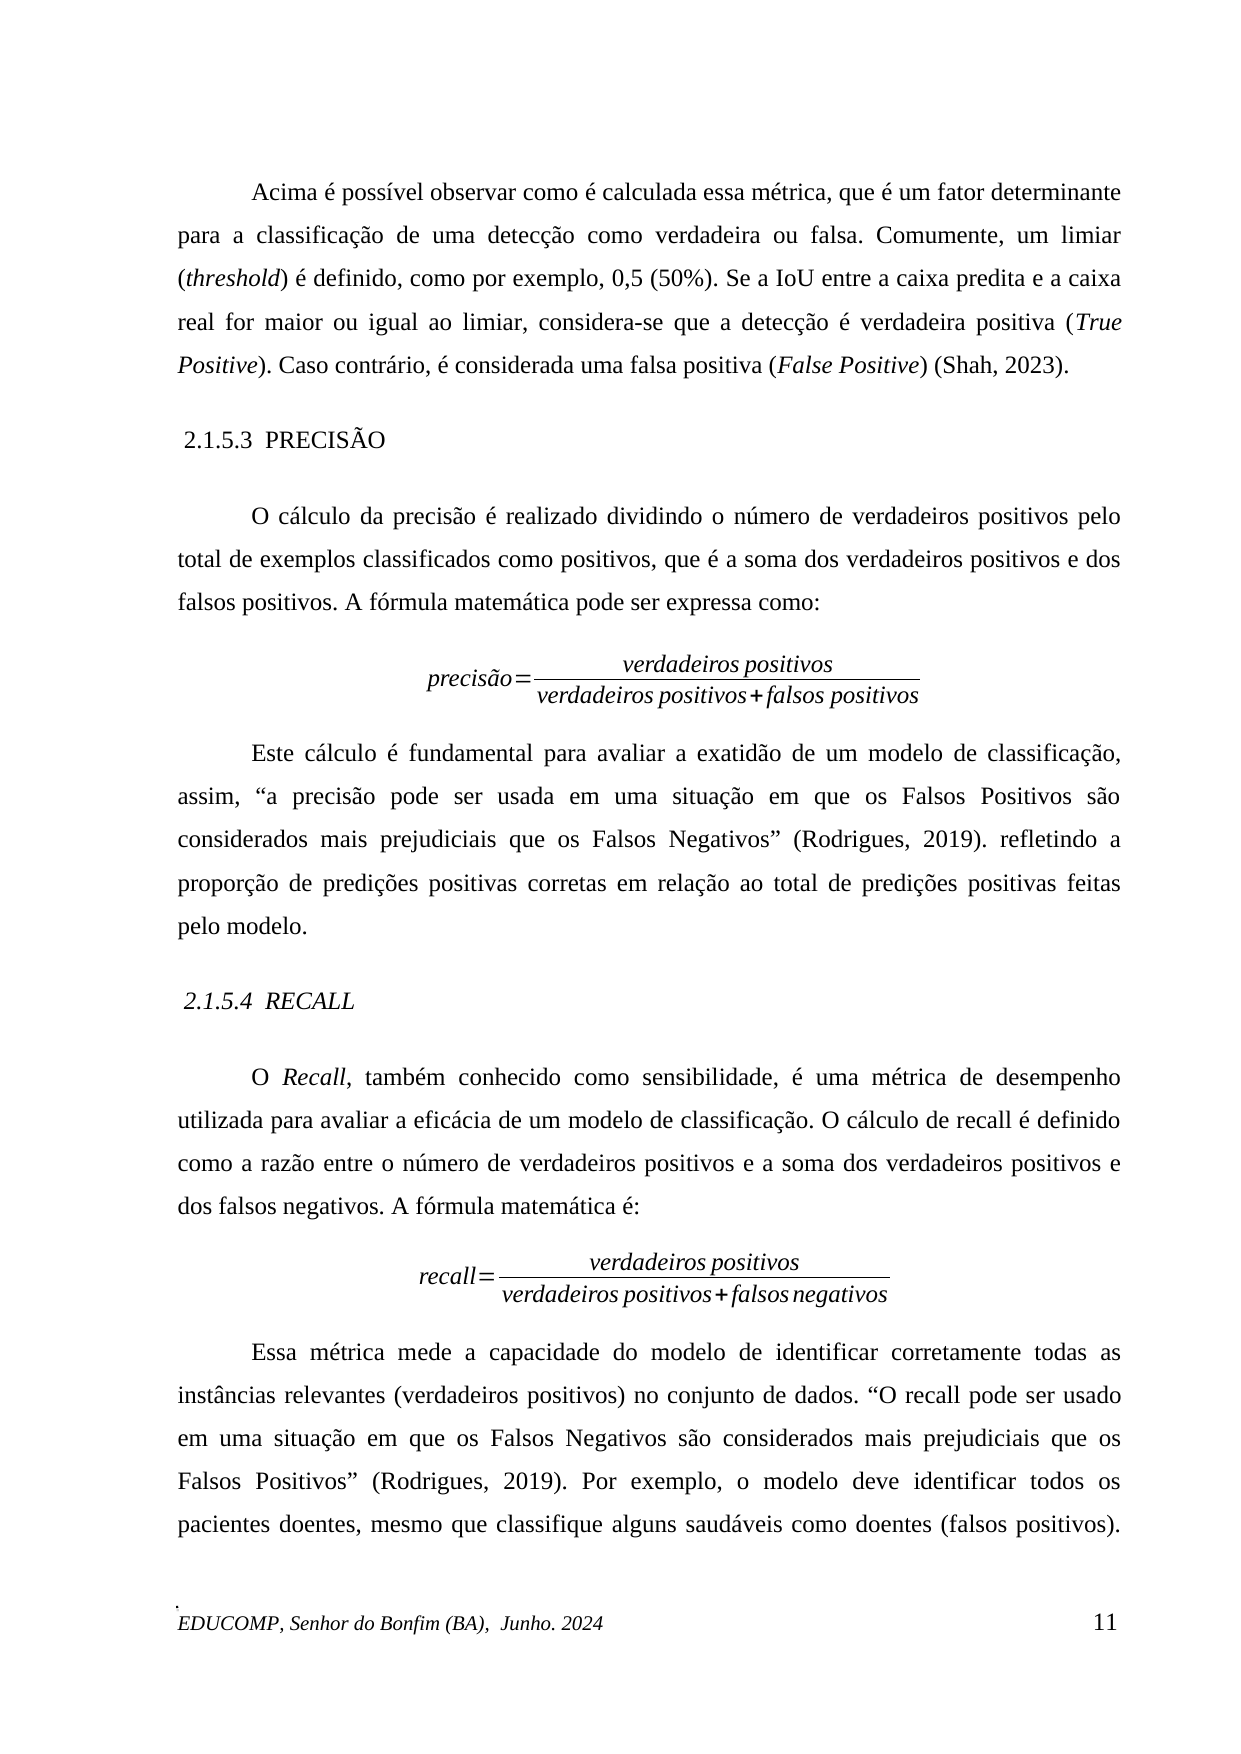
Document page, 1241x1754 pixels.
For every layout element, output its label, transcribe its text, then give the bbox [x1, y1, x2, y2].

text O Recall, também conhecido como sensibilidade, é uma métrica de desempenho utilizada para avaliar a eficácia de um modelo de classificação. O cálculo de recall é definido como a razão entre o número de verdadeiros positivos e a soma dos verdadeiros positivos e dos falsos negativos. A fórmula matemática é: [177, 1062, 1122, 1220]
text O cálculo da precisão é realizado dividindo o número de verdadeiros positivos pelo total de exemplos classificados como positivos, que é a soma dos verdadeiros positivos e dos falsos positivos. A fórmula matemática pode ser expressa como: [177, 501, 1122, 616]
text Essa métrica mede a capacidade do modelo de identificar corretamente todas as instâncias relevantes (verdadeiros positivos) no conjunto de dados. “O recall pode ser usado em uma situação em que os Falsos Negativos são considerados mais prejudiciais que os Falsos Positivos” (Rodrigues, 2019). Por exemplo, o modelo deve identificar todos os pacientes doentes, mesmo que classifique alguns saudáveis como doentes (falsos positivos). Isso significa que o modelo deve ter um alto recall, pois classificar pacientes doentes como saudáveis pode ter consequências graves (Rodrigues, 2019). [177, 1234, 1122, 1538]
text Acima é possível observar como é calculada essa métrica, que é um fator determinante para a classificação de uma detecção como verdadeira ou falsa. Comumente, um limiar (threshold) é definido, como por exemplo, 0,5 (50%). Se a IoU entre a caixa predita e a caixa real for maior ou igual ao limiar, considera-se que a detecção é verdadeira positiva (True Positive). Caso contrário, é considerada uma falsa positiva (False Positive) (Shah, 2023). [177, 177, 1122, 378]
subtitle RECALL [177, 986, 1122, 1015]
subtitle PRECISÃO [177, 425, 1122, 454]
text Este cálculo é fundamental para avaliar a exatidão de um modelo de classificação, assim, “a precisão pode ser usada em uma situação em que os Falsos Positivos são considerados mais prejudiciais que os Falsos Negativos” (Rodrigues, 2019). refletindo a proporção de predições positivas corretas em relação ao total de predições positivas feitas pelo modelo. [177, 630, 1122, 939]
